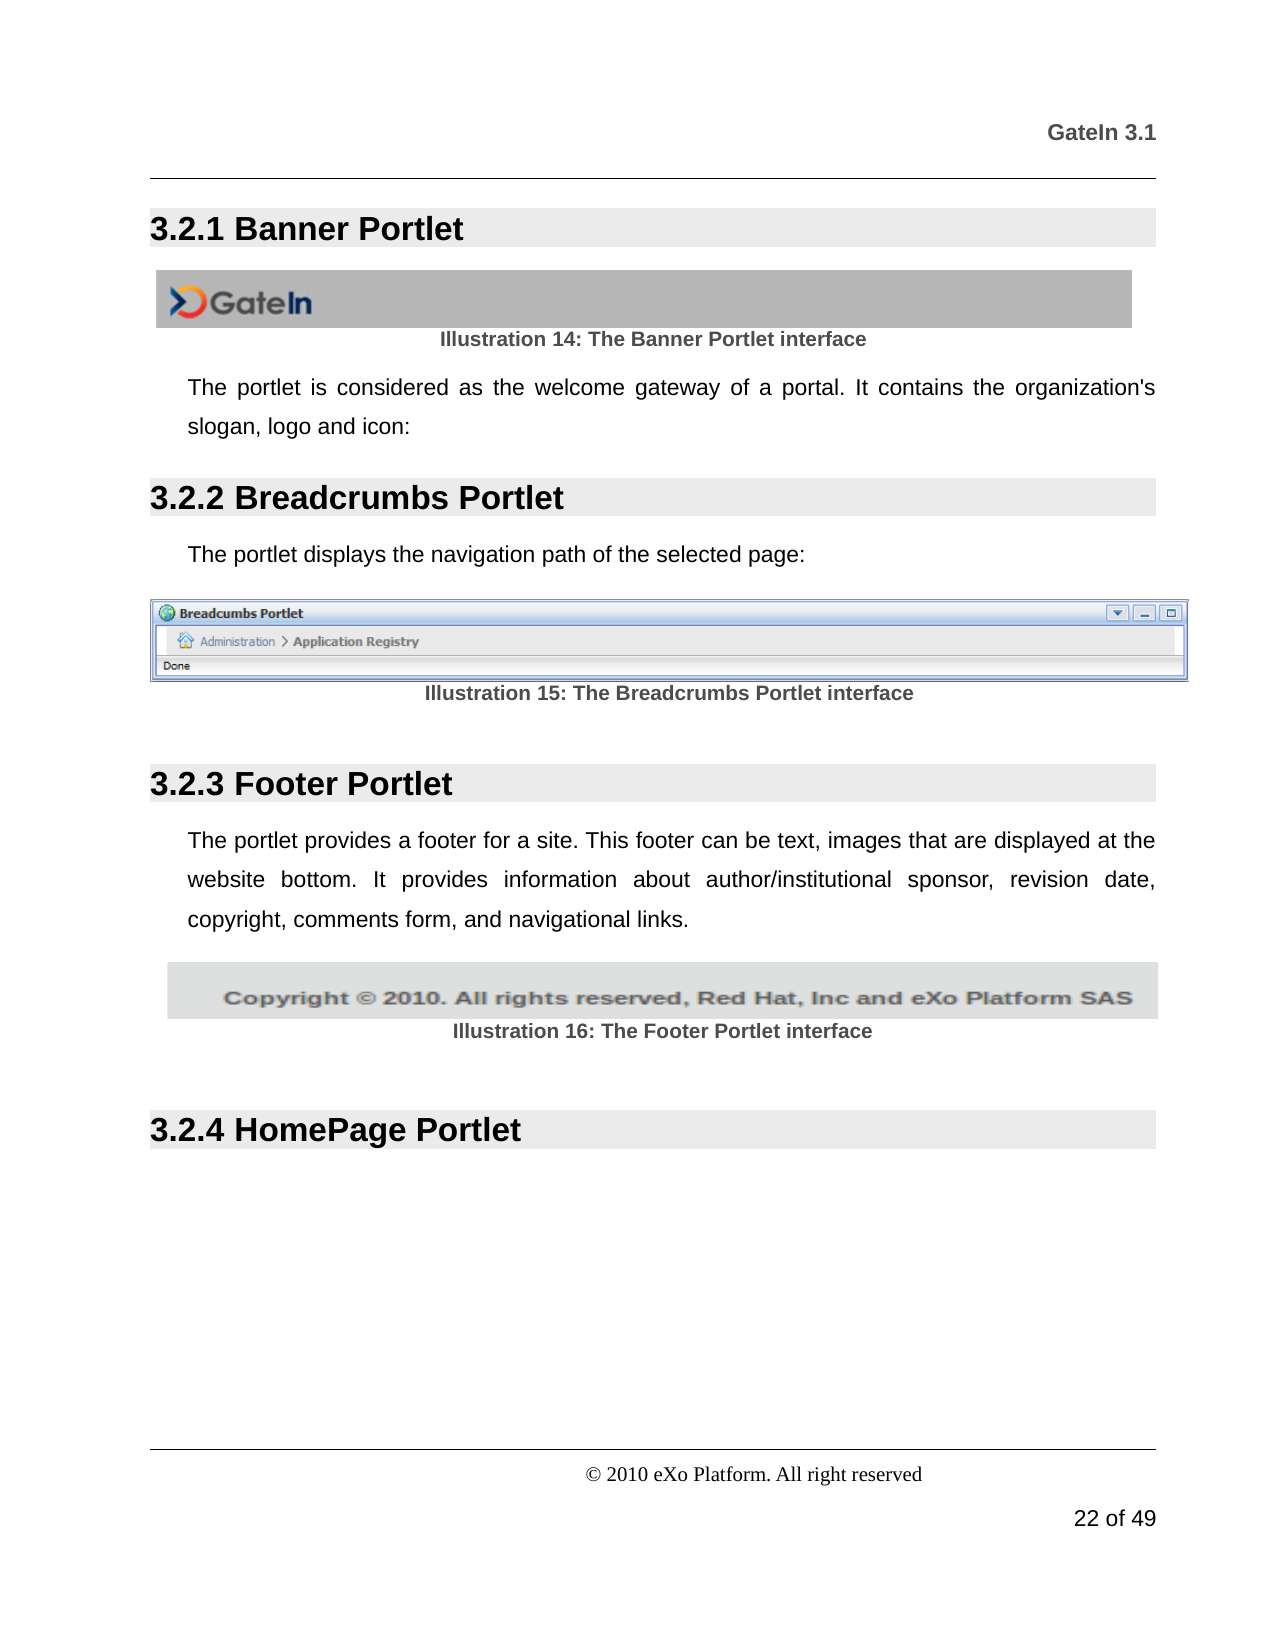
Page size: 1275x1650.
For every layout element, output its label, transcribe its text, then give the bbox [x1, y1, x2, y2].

picture [156, 270, 1132, 328]
list The portlet is considered as the welcome gateway of a portal. It contains the organization's slogan, logo and icon: [134, 351, 1173, 440]
picture [167, 962, 1159, 1019]
list [134, 259, 1173, 272]
list The portlet provides a footer for a site. This footer can be text, images that are displayed at the website bottom. It provides information about author/institutional sponsor, revision date, copyright, comments form, and navigational links. [150, 827, 1156, 932]
list Illustration 15: The Breadcrumbs Portlet interface [150, 682, 1189, 705]
picture [150, 599, 1189, 682]
list The portlet displays the navigation path of the selected page: [150, 541, 1156, 567]
list Illustration 16: The Footer Portlet interface [167, 1019, 1158, 1043]
subtitle HomePage Portlet [150, 1110, 1156, 1149]
subtitle Banner Portlet [150, 208, 1156, 247]
subtitle Breadcrumbs Portlet [150, 478, 1156, 516]
subtitle Footer Portlet [150, 764, 1156, 802]
list Illustration 14: The Banner Portlet interface [134, 272, 1173, 351]
